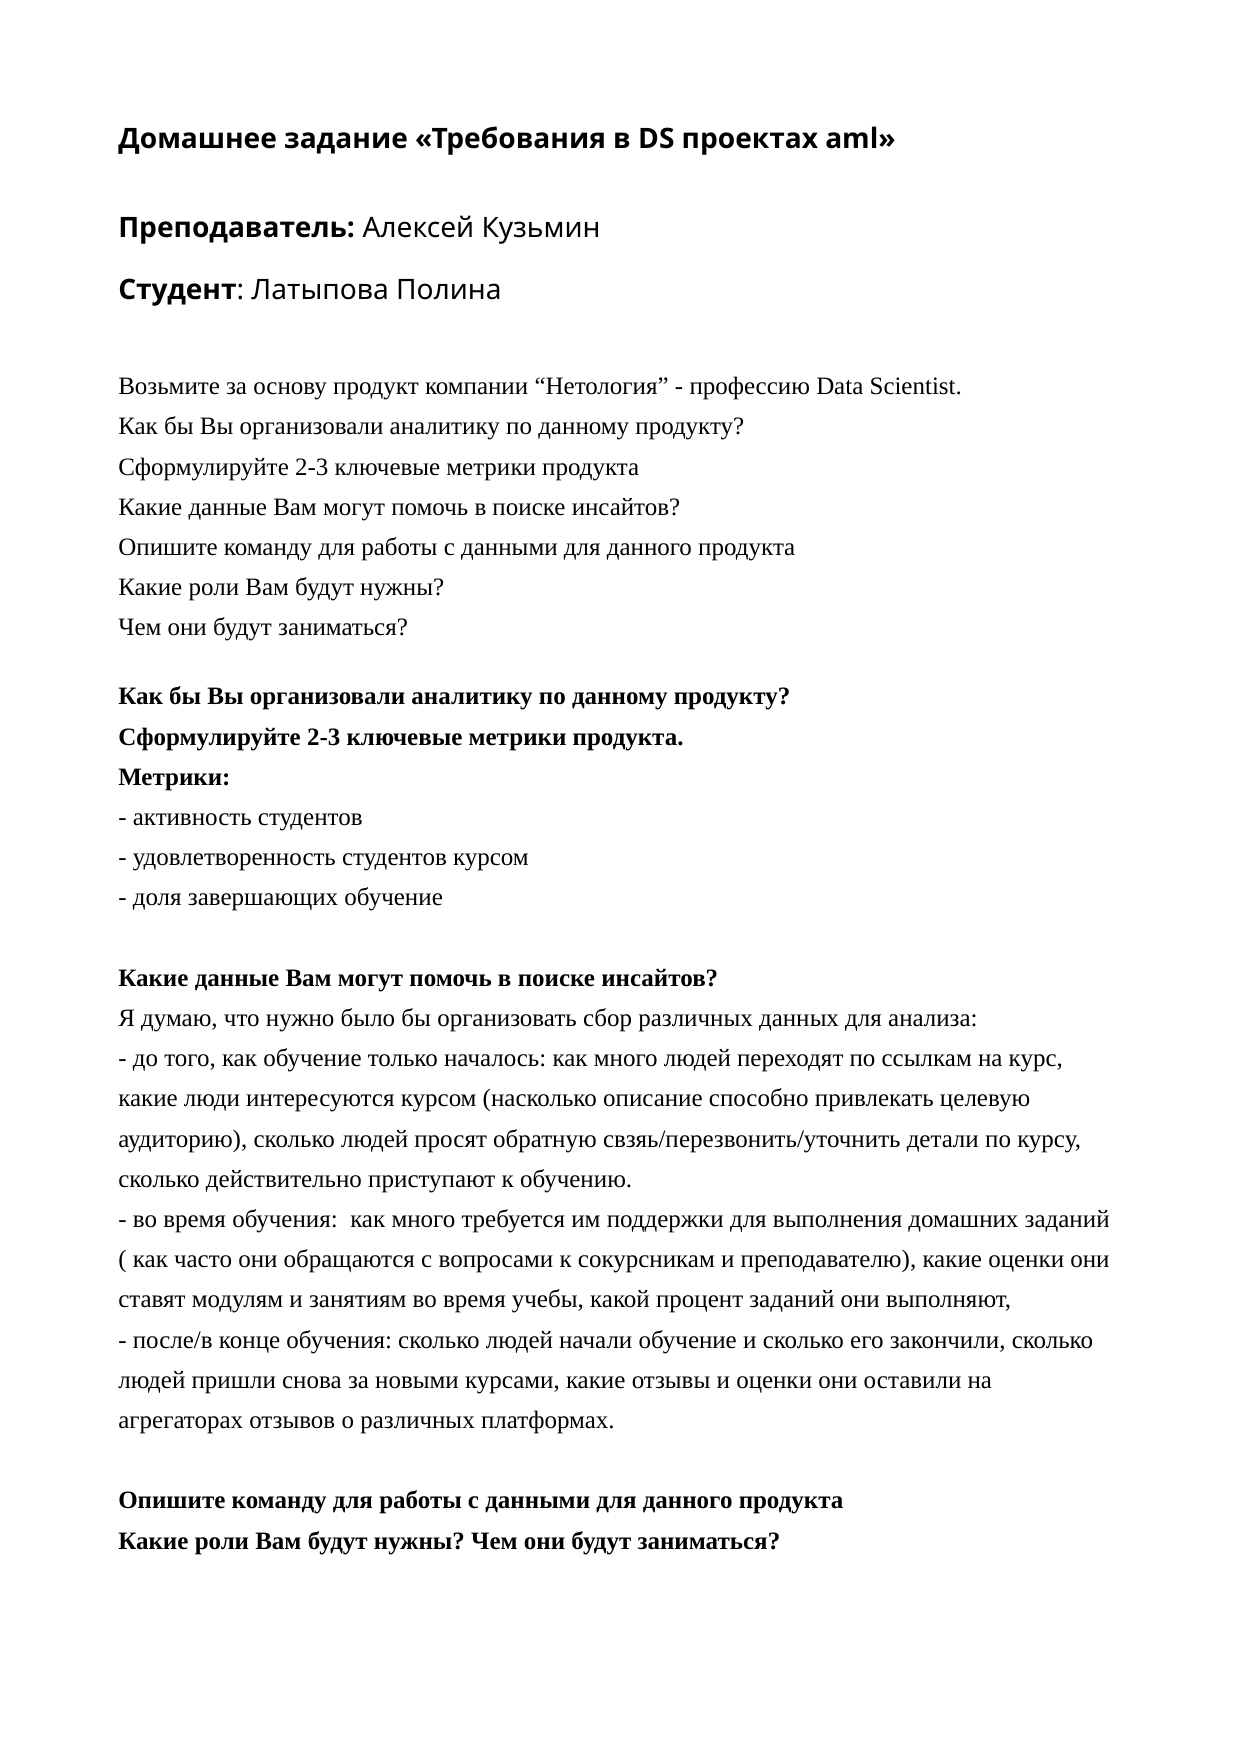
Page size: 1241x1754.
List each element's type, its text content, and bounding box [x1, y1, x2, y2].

text Метрики: [118, 762, 1122, 791]
text Возьмите за основу продукт компании “Нетология” - профессию Data Scientist. Как бы Вы организовали аналитику по данному продукту? Сформулируйте 2-3 ключевые метрики продукта Какие данные Вам могут помочь в поиске инсайтов? Опишите команду для работы с данными для данного продукта Какие роли Вам будут нужны? Чем они будут заниматься? [118, 371, 1122, 641]
text Студент: Латыпова Полина [118, 269, 1122, 308]
text Как бы Вы организовали аналитику по данному продукту? [118, 681, 1122, 710]
text - удовлетворенность студентов курсом [118, 842, 1122, 871]
text Домашнее задание «Требования в DS проектах aml» [118, 118, 1122, 156]
text - во время обучения: как много требуется им поддержки для выполнения домашних заданий ( как часто они обращаются с вопросами к сокурсникам и преподавателю), какие оценки они ставят модулям и занятиям во время учебы, какой процент заданий они выполняют, [118, 1204, 1122, 1313]
text Опишите команду для работы с данными для данного продукта [118, 1486, 1122, 1514]
text Какие роли Вам будут нужны? Чем они будут заниматься? [118, 1526, 1122, 1554]
text Сформулируйте 2-3 ключевые метрики продукта. [118, 722, 1122, 750]
text Какие данные Вам могут помочь в поиске инсайтов? [118, 963, 1122, 992]
text - активность студентов [118, 802, 1122, 831]
text - доля завершающих обучение [118, 882, 1122, 911]
text - до того, как обучение только началось: как много людей переходят по ссылкам на курс, какие люди интересуются курсом (насколько описание способно привлекать целевую аудиторию), сколько людей просят обратную свзяь/перезвонить/уточнить детали по курсу, сколько действительно приступают к обучению. [118, 1043, 1122, 1193]
text - после/в конце обучения: сколько людей начали обучение и сколько его закончили, сколько людей пришли снова за новыми курсами, какие отзывы и оценки они оставили на агрегаторах отзывов о различных платформах. [118, 1325, 1122, 1434]
text Преподаватель: Алексей Кузьмин [118, 207, 1122, 246]
text Я думаю, что нужно было бы организовать сбор различных данных для анализа: [118, 1003, 1122, 1032]
